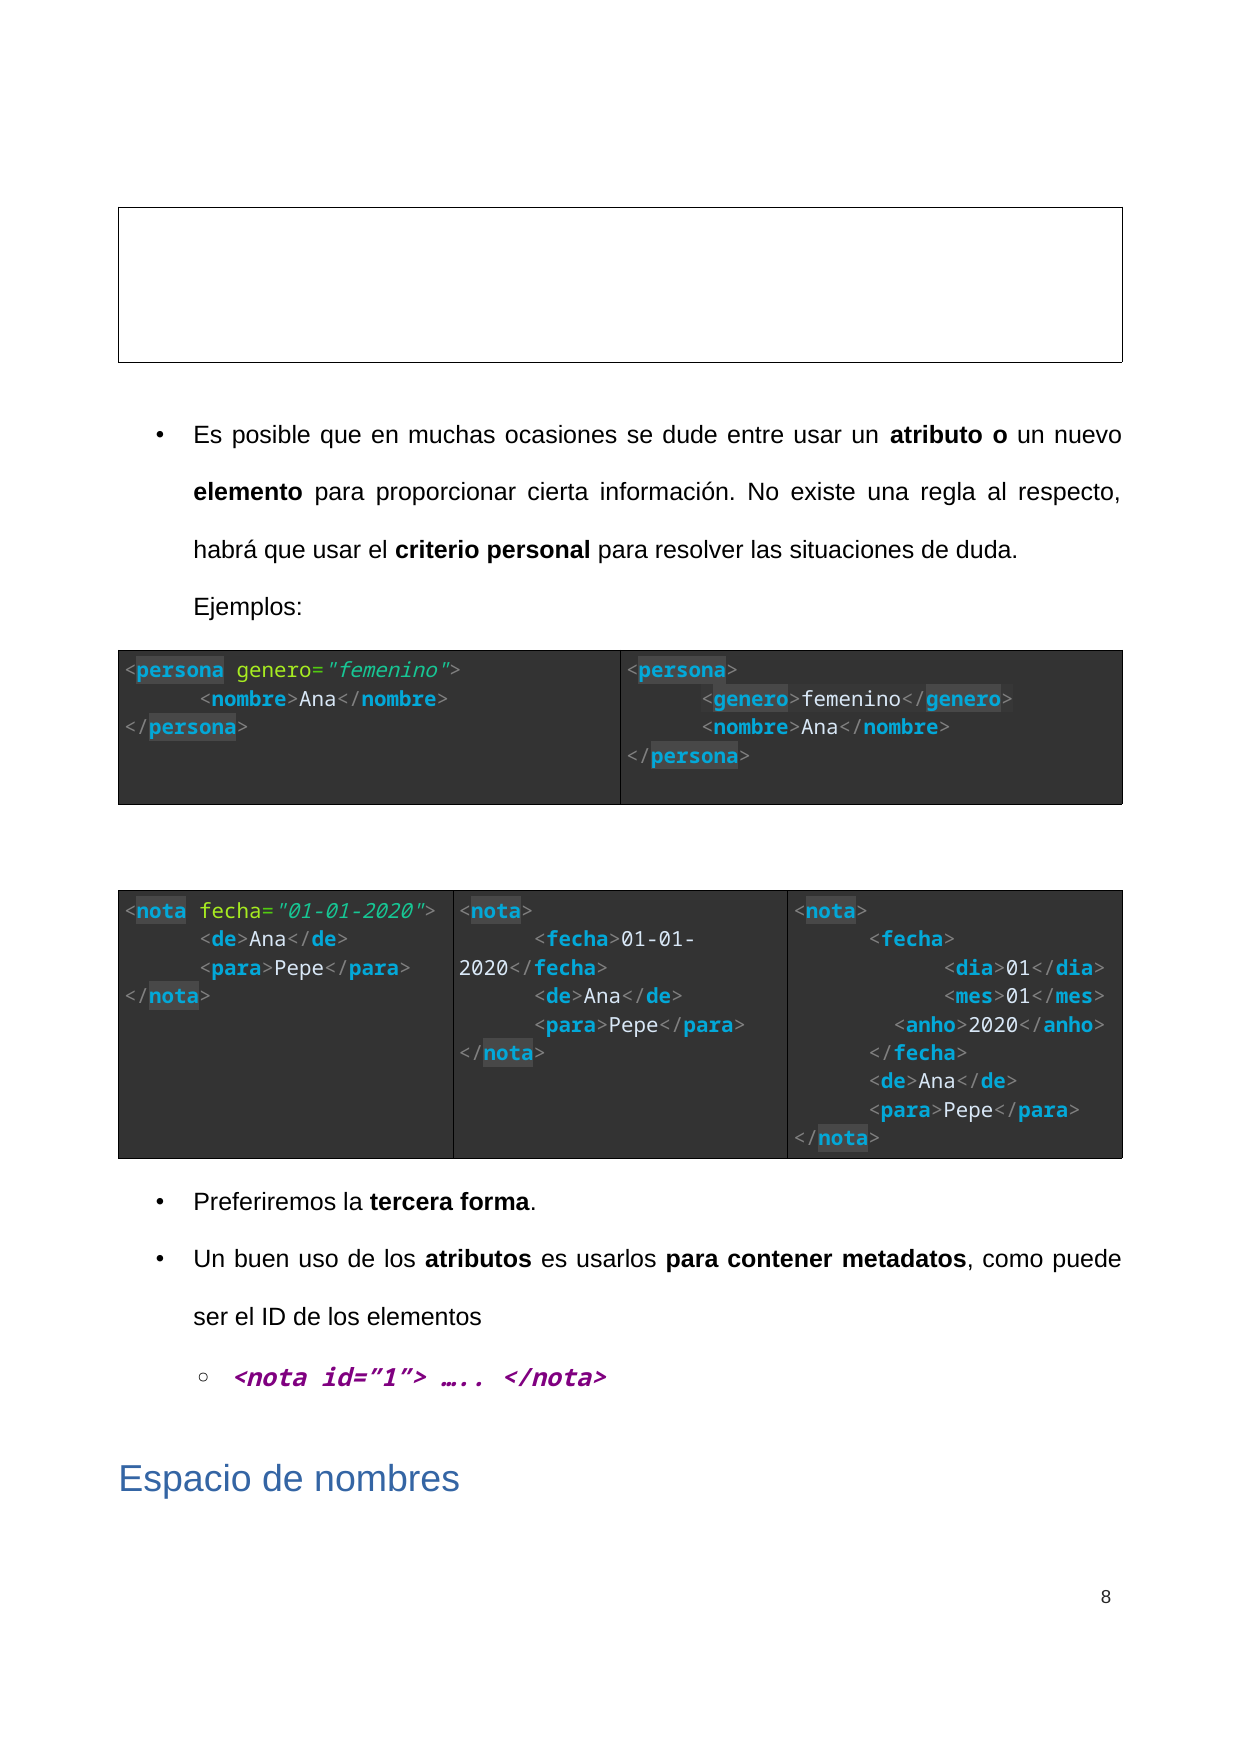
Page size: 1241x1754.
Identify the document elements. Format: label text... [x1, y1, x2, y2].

text Espacio de nombres [118, 1456, 1122, 1499]
table_header <nota fecha="01-01-2020"> <de>Ana</de> <para>Pepe</para> </nota> [119, 891, 453, 1158]
list Un buen uso de los atributos es usarlos para contener metadatos, como puede ser el ID de los elementos [156, 1244, 1122, 1330]
list Preferiremos la tercera forma. [156, 1186, 1122, 1215]
list Ejemplos: [156, 592, 1122, 621]
table_header <nota> <fecha>01-01-2020</fecha> <de>Ana</de> <para>Pepe</para> </nota> [454, 891, 787, 1158]
table_header <persona genero="femenino"> <nombre>Ana</nombre> </persona> [119, 651, 620, 804]
table_header <persona> <genero>femenino</genero> <nombre>Ana</nombre> </persona> [621, 651, 1122, 804]
table_cell [119, 208, 1122, 362]
list <nota id=”1”> ….. </nota> [193, 1359, 1122, 1393]
table_header <nota> <fecha> <dia>01</dia> <mes>01</mes> <anho>2020</anho> </fecha> <de>Ana</de> <para>Pepe</para> </nota> [788, 891, 1122, 1158]
list Es posible que en muchas ocasiones se dude entre usar un atributo o un nuevo elemento para proporcionar cierta información. No existe una regla al respecto, habrá que usar el criterio personal para resolver las situaciones de duda. [156, 419, 1122, 563]
